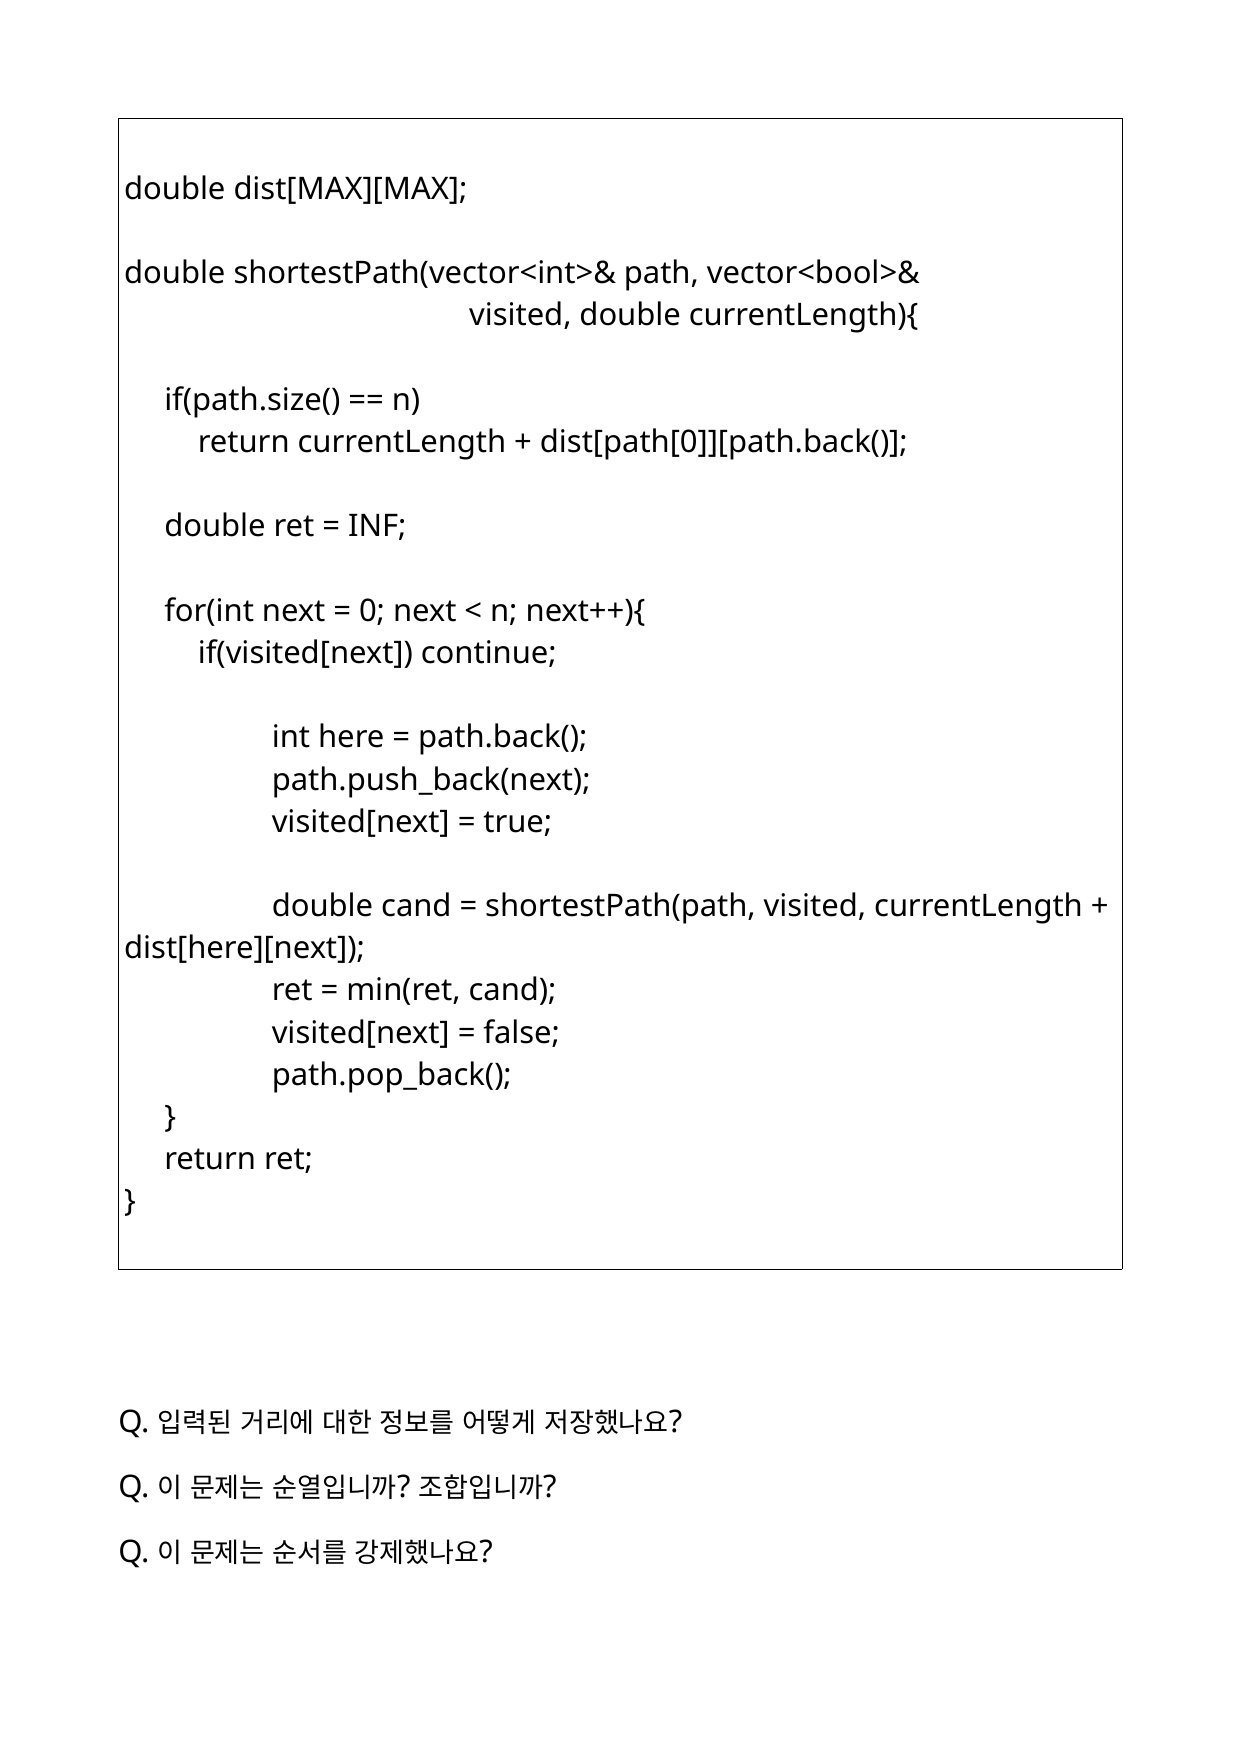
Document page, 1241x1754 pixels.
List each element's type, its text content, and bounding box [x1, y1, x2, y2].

table_header double dist[MAX][MAX]; double shortestPath(vector<int>& path, vector<bool>& visited, double currentLength){ if(path.size() == n) return currentLength + dist[path[0]][path.back()]; double ret = INF; for(int next = 0; next < n; next++){ if(visited[next]) continue; int here = path.back(); path.push_back(next); visited[next] = true; double cand = shortestPath(path, visited, currentLength + dist[here][next]); ret = min(ret, cand); visited[next] = false; path.pop_back(); } return ret; } [119, 119, 1122, 1269]
text Q. 이 문제는 순서를 강제했나요? [118, 1530, 1122, 1572]
text Q. 이 문제는 순열입니까? 조합입니까? [118, 1464, 1122, 1507]
text Q. 입력된 거리에 대한 정보를 어떻게 저장했나요? [118, 1399, 1122, 1441]
